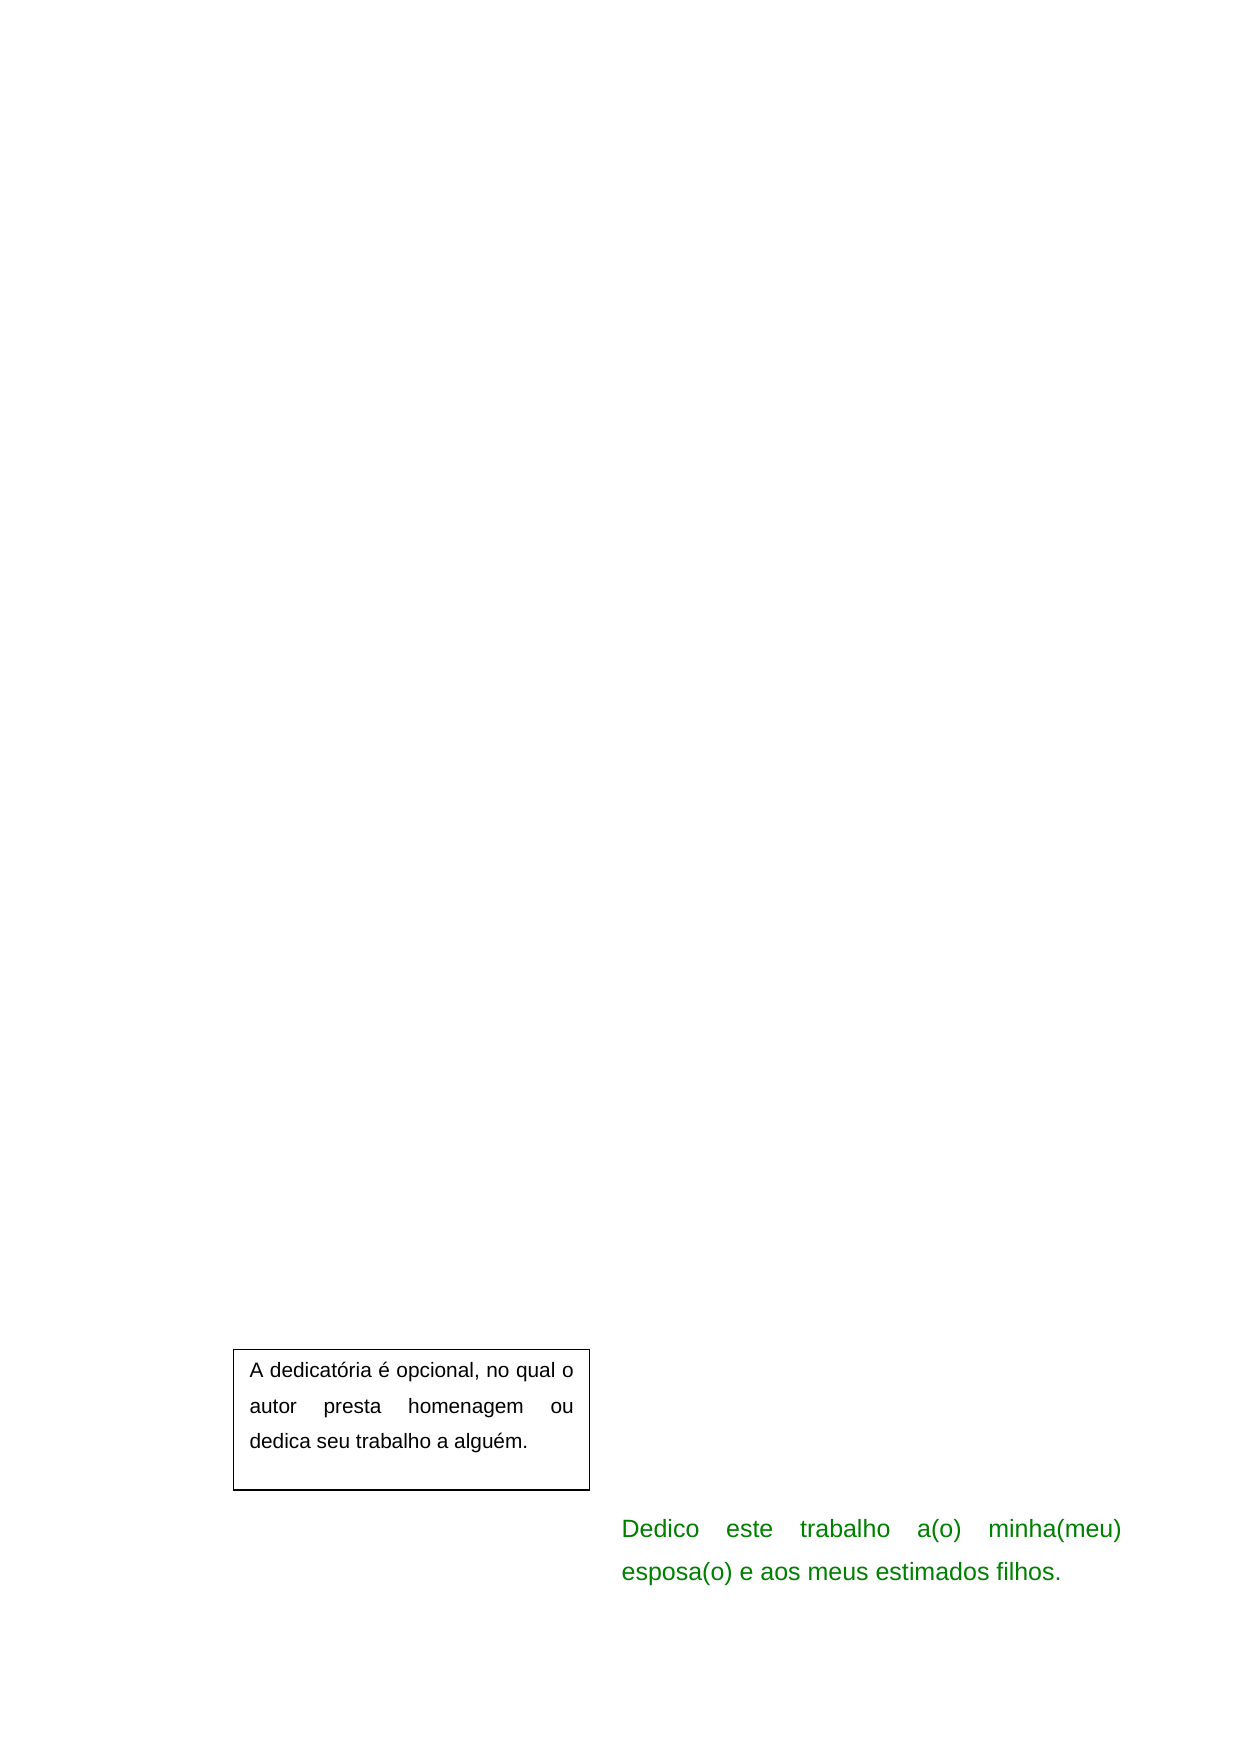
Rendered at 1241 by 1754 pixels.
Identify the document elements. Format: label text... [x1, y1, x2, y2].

text Dedico este trabalho a(o) minha(meu) esposa(o) e aos meus estimados filhos. [621, 1514, 1122, 1586]
text A dedicatória é opcional, no qual o autor presta homenagem ou dedica seu trabalho a alguém. [249, 1357, 574, 1453]
